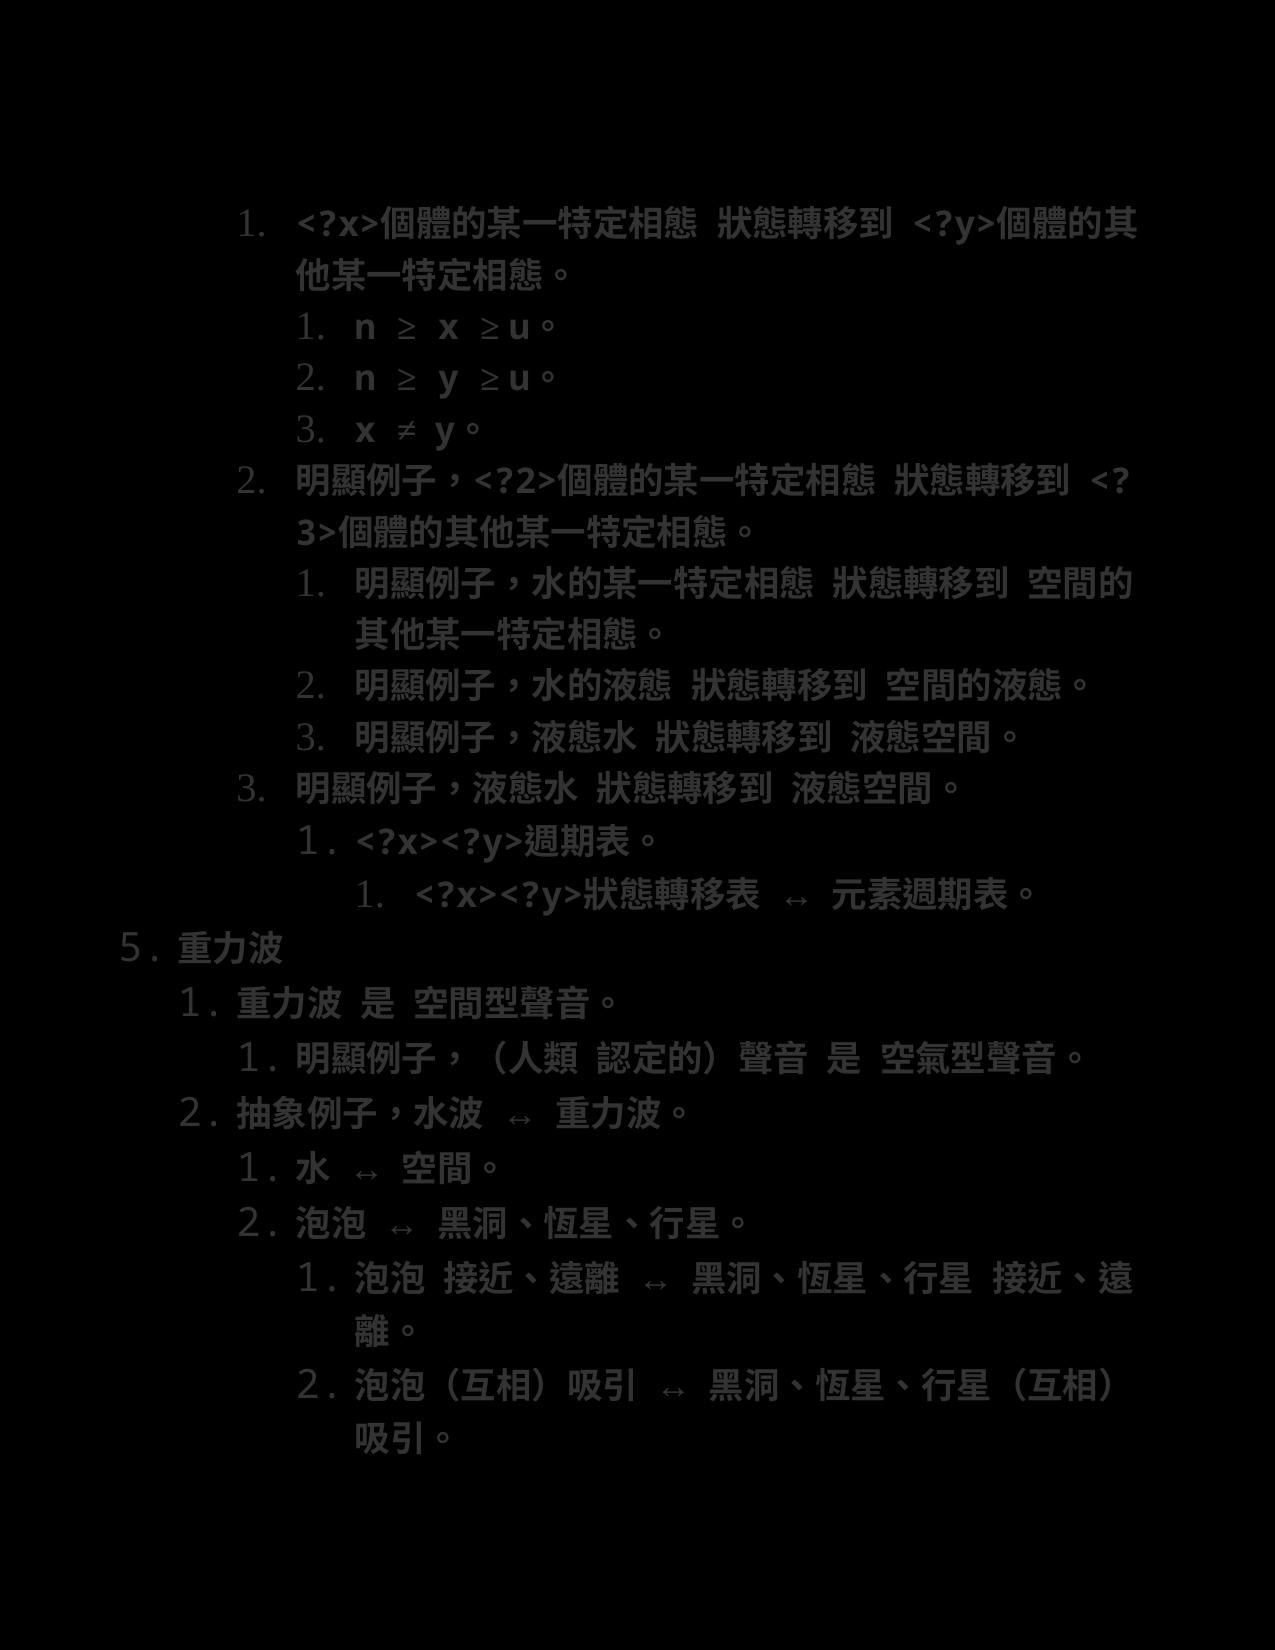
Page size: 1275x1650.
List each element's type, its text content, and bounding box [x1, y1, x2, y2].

list 重力波 是 空間型聲音。 [177, 973, 1157, 1028]
list n ≥ x ≥ u。 [295, 298, 1157, 350]
list <?x><?y>週期表。 [295, 811, 1157, 867]
list x ≠ y。 [295, 401, 1157, 452]
list 明顯例子，液態水 狀態轉移到 液態空間。 [295, 709, 1157, 760]
list <?x><?y>狀態轉移表 ↔ 元素週期表。 [354, 867, 1157, 918]
list 抽象例子，水波 ↔ 重力波。 [177, 1083, 1157, 1138]
list 明顯例子，液態水 狀態轉移到 液態空間。 [236, 760, 1157, 811]
list 泡泡（互相）吸引 ↔ 黑洞、恆星、行星（互相）吸引。 [295, 1355, 1157, 1461]
list 明顯例子，水的液態 狀態轉移到 空間的液態。 [295, 658, 1157, 709]
list <?x>個體的某一特定相態 狀態轉移到 <?y>個體的其他某一特定相態。 [236, 196, 1157, 298]
list n ≥ y ≥ u。 [295, 350, 1157, 401]
list 明顯例子，（人類 認定的）聲音 是 空氣型聲音。 [236, 1028, 1157, 1083]
list 水 ↔ 空間。 [236, 1138, 1157, 1193]
list 泡泡 接近、遠離 ↔ 黑洞、恆星、行星 接近、遠離。 [295, 1248, 1157, 1355]
list 重力波 [118, 918, 1157, 973]
list 泡泡 ↔ 黑洞、恆星、行星。 [236, 1193, 1157, 1248]
list 明顯例子，<?2>個體的某一特定相態 狀態轉移到 <?3>個體的其他某一特定相態。 [236, 452, 1157, 555]
list 明顯例子，水的某一特定相態 狀態轉移到 空間的其他某一特定相態。 [295, 555, 1157, 658]
